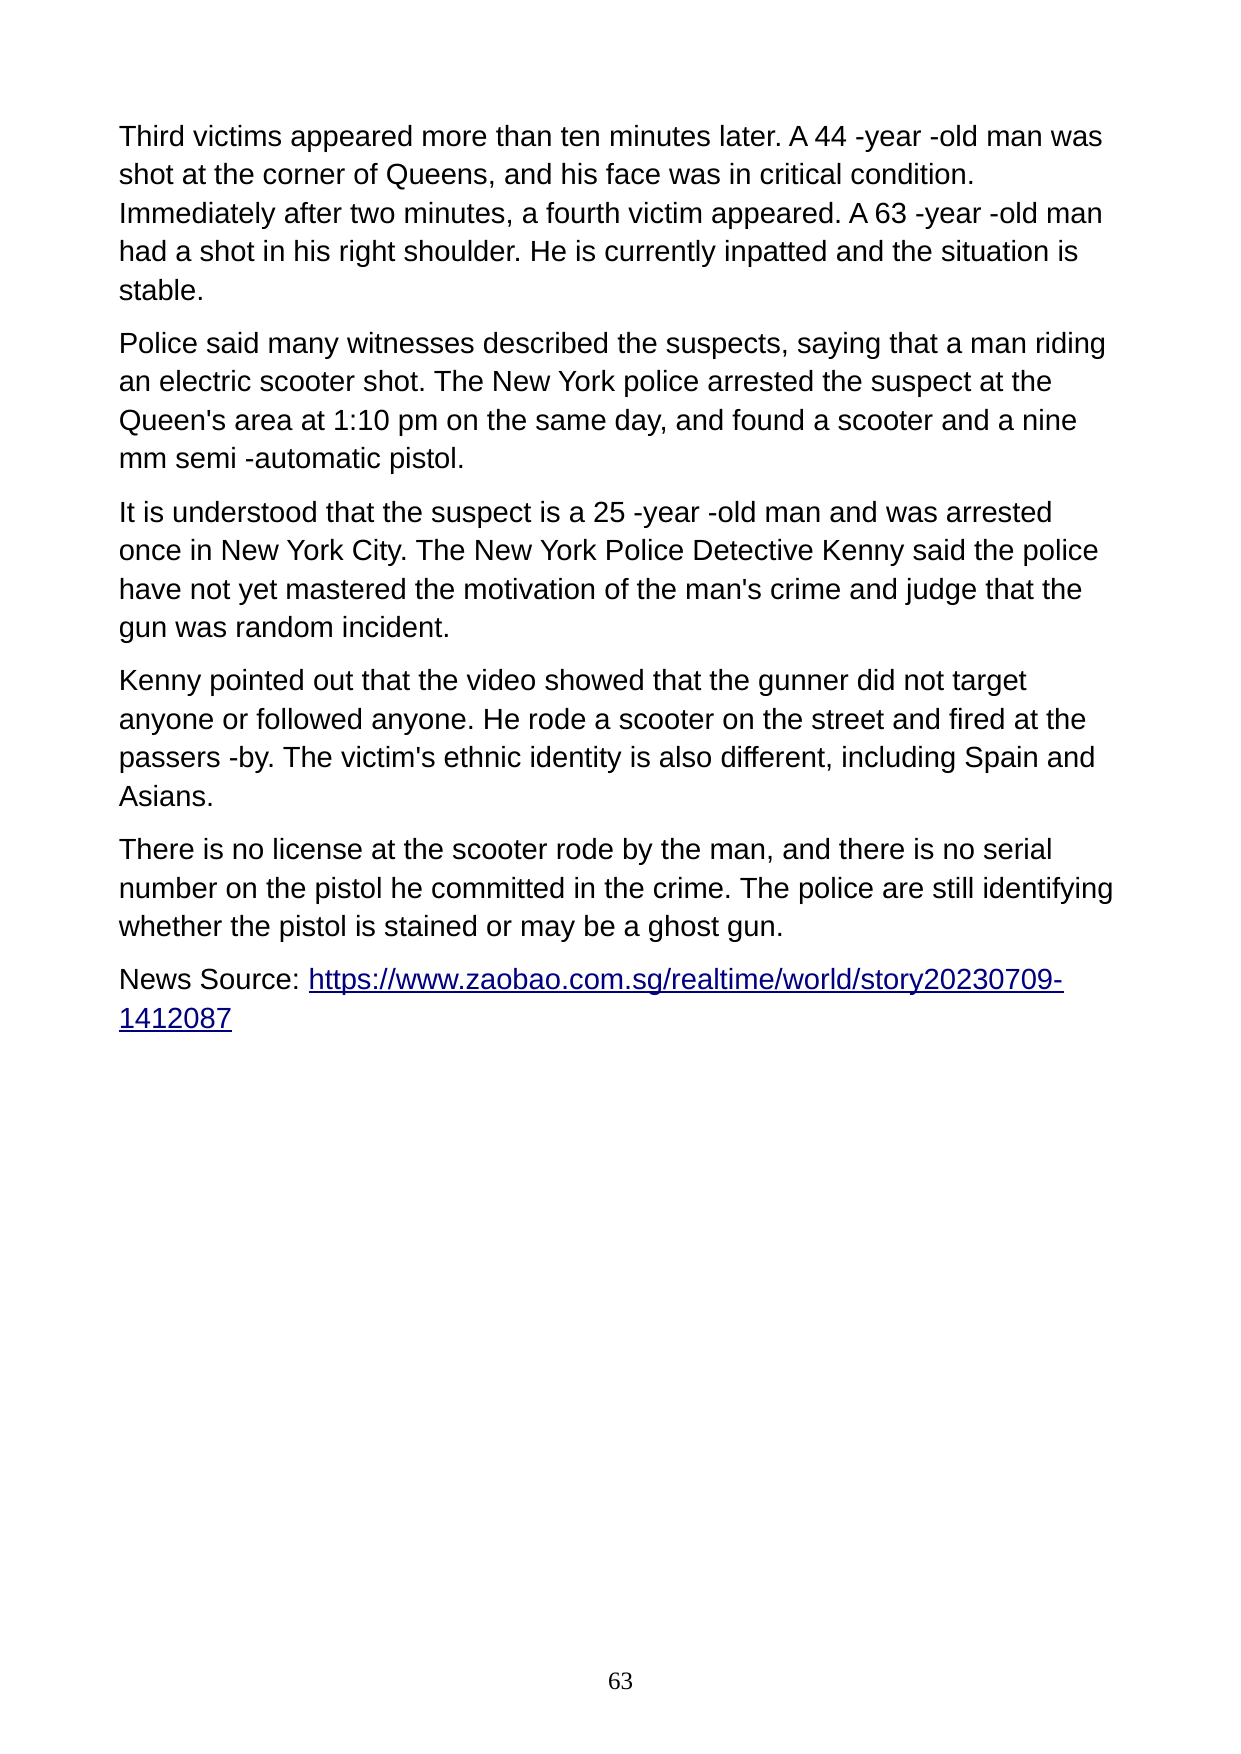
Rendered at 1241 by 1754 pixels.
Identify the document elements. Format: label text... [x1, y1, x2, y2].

text It is understood that the suspect is a 25 -year -old man and was arrested once in New York City. The New York Police Detective Kenny said the police have not yet mastered the motivation of the man's crime and judge that the gun was random incident. [118, 494, 1122, 644]
text Police said many witnesses described the suspects, saying that a man riding an electric scooter shot. The New York police arrested the suspect at the Queen's area at 1:10 pm on the same day, and found a scooter and a nine mm semi -automatic pistol. [118, 326, 1122, 475]
text Kenny pointed out that the video showed that the gunner did not target anyone or followed anyone. He rode a scooter on the street and fired at the passers -by. The victim's ethnic identity is also different, including Spain and Asians. [118, 663, 1122, 812]
text There is no license at the scooter rode by the man, and there is no serial number on the pistol he committed in the crime. The police are still identifying whether the pistol is stained or may be a ghost gun. [118, 832, 1122, 943]
text Third victims appeared more than ten minutes later. A 44 -year -old man was shot at the corner of Queens, and his face was in critical condition. Immediately after two minutes, a fourth victim appeared. A 63 -year -old man had a shot in his right shoulder. He is currently inpatted and the situation is stable. [118, 118, 1122, 306]
text News Source: https://www.zaobao.com.sg/realtime/world/story20230709-1412087 [118, 962, 1122, 1034]
